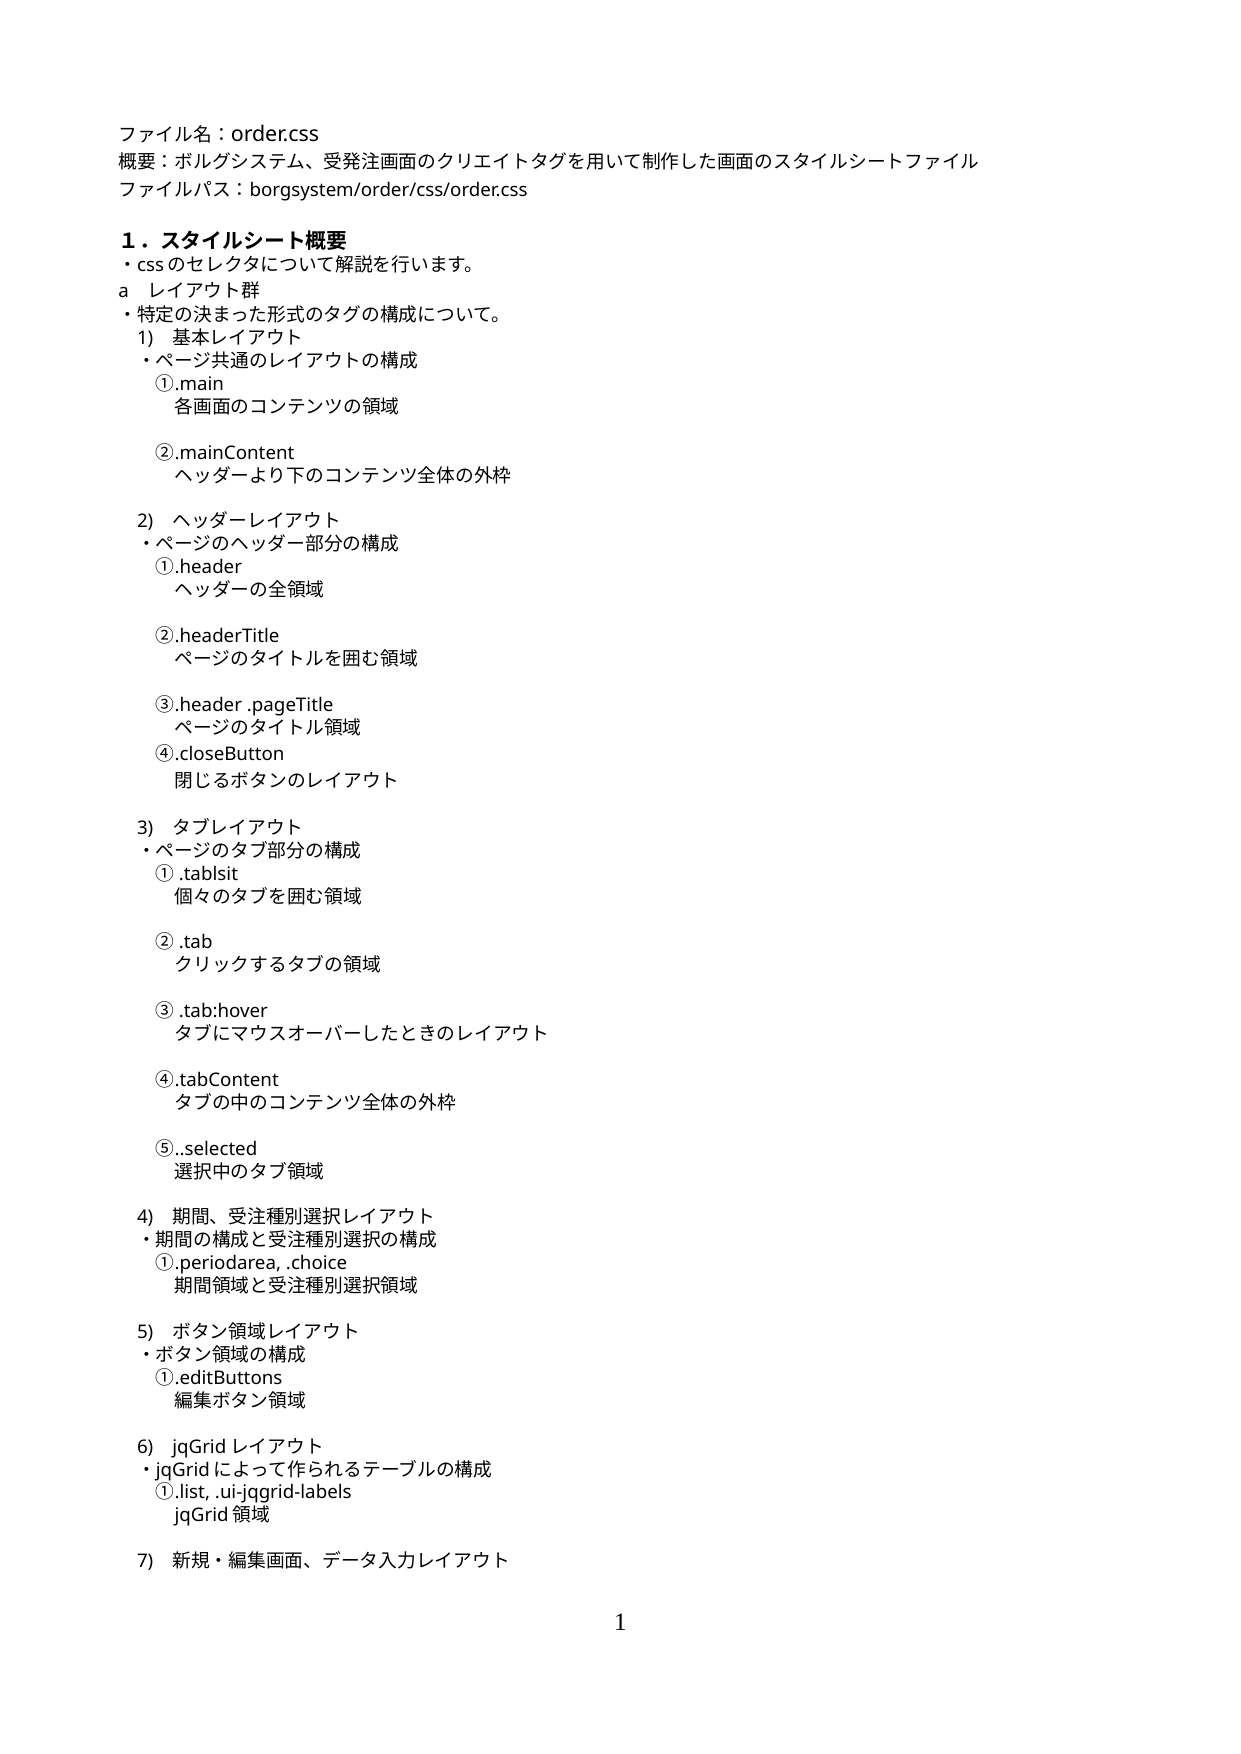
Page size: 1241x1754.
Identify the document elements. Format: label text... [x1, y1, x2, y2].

text ③.header .pageTitle [118, 693, 1122, 716]
text ③ .tab:hover [118, 999, 1122, 1022]
text ファイルパス：borgsystem/order/css/order.css [118, 174, 1122, 202]
text ファイル名：order.css [118, 118, 1122, 147]
text ①.editButtons [118, 1366, 1122, 1389]
text ・ページのヘッダー部分の構成 [118, 532, 1122, 555]
text 編集ボタン領域 [118, 1389, 1122, 1412]
text ①.header [118, 555, 1122, 578]
text 7) 新規・編集画面、データ入力レイアウト [118, 1549, 1122, 1572]
text 3) タブレイアウト [118, 816, 1122, 839]
text 4) 期間、受注種別選択レイアウト [118, 1206, 1122, 1228]
text ・特定の決まった形式のタグの構成について。 [118, 303, 1122, 326]
text 期間領域と受注種別選択領域 [118, 1274, 1122, 1297]
text ① .tablsit [118, 862, 1122, 885]
text 2) ヘッダーレイアウト [118, 509, 1122, 532]
text ①.list, .ui-jqgrid-labels [118, 1481, 1122, 1503]
text ・期間の構成と受注種別選択の構成 [118, 1228, 1122, 1251]
text ①.periodarea, .choice [118, 1251, 1122, 1274]
text ④.tabContent [118, 1068, 1122, 1091]
text ①.main [118, 372, 1122, 395]
text 5) ボタン領域レイアウト [118, 1320, 1122, 1343]
text 6) jqGridレイアウト [118, 1435, 1122, 1458]
text ページのタイトルを囲む領域 [118, 647, 1122, 670]
text ヘッダーの全領域 [118, 578, 1122, 601]
text a レイアウト群 [118, 276, 1122, 303]
text １．スタイルシート概要 [118, 230, 1122, 253]
text 1) 基本レイアウト [118, 326, 1122, 349]
text ⑤..selected [118, 1137, 1122, 1160]
text クリックするタブの領域 [118, 953, 1122, 976]
text ②.headerTitle [118, 624, 1122, 647]
text ヘッダーより下のコンテンツ全体の外枠 [118, 464, 1122, 487]
text ② .tab [118, 931, 1122, 953]
text ページのタイトル領域 [118, 716, 1122, 739]
text タブの中のコンテンツ全体の外枠 [118, 1091, 1122, 1114]
text ・ページ共通のレイアウトの構成 [118, 349, 1122, 372]
text ④.closeButton [118, 739, 1122, 766]
text 選択中のタブ領域 [118, 1160, 1122, 1183]
text ・ページのタブ部分の構成 [118, 839, 1122, 862]
text ②.mainContent [118, 441, 1122, 464]
text 各画面のコンテンツの領域 [118, 395, 1122, 418]
text jqGrid領域 [118, 1503, 1122, 1526]
text ・cssのセレクタについて解説を行います。 [118, 253, 1122, 276]
text 概要：ボルグシステム、受発注画面のクリエイトタグを用いて制作した画面のスタイルシートファイル [118, 147, 1122, 174]
text ・ボタン領域の構成 [118, 1343, 1122, 1366]
text ・jqGridによって作られるテーブルの構成 [118, 1458, 1122, 1481]
text タブにマウスオーバーしたときのレイアウト [118, 1022, 1122, 1045]
text 個々のタブを囲む領域 [118, 885, 1122, 908]
text 閉じるボタンのレイアウト [118, 766, 1122, 793]
